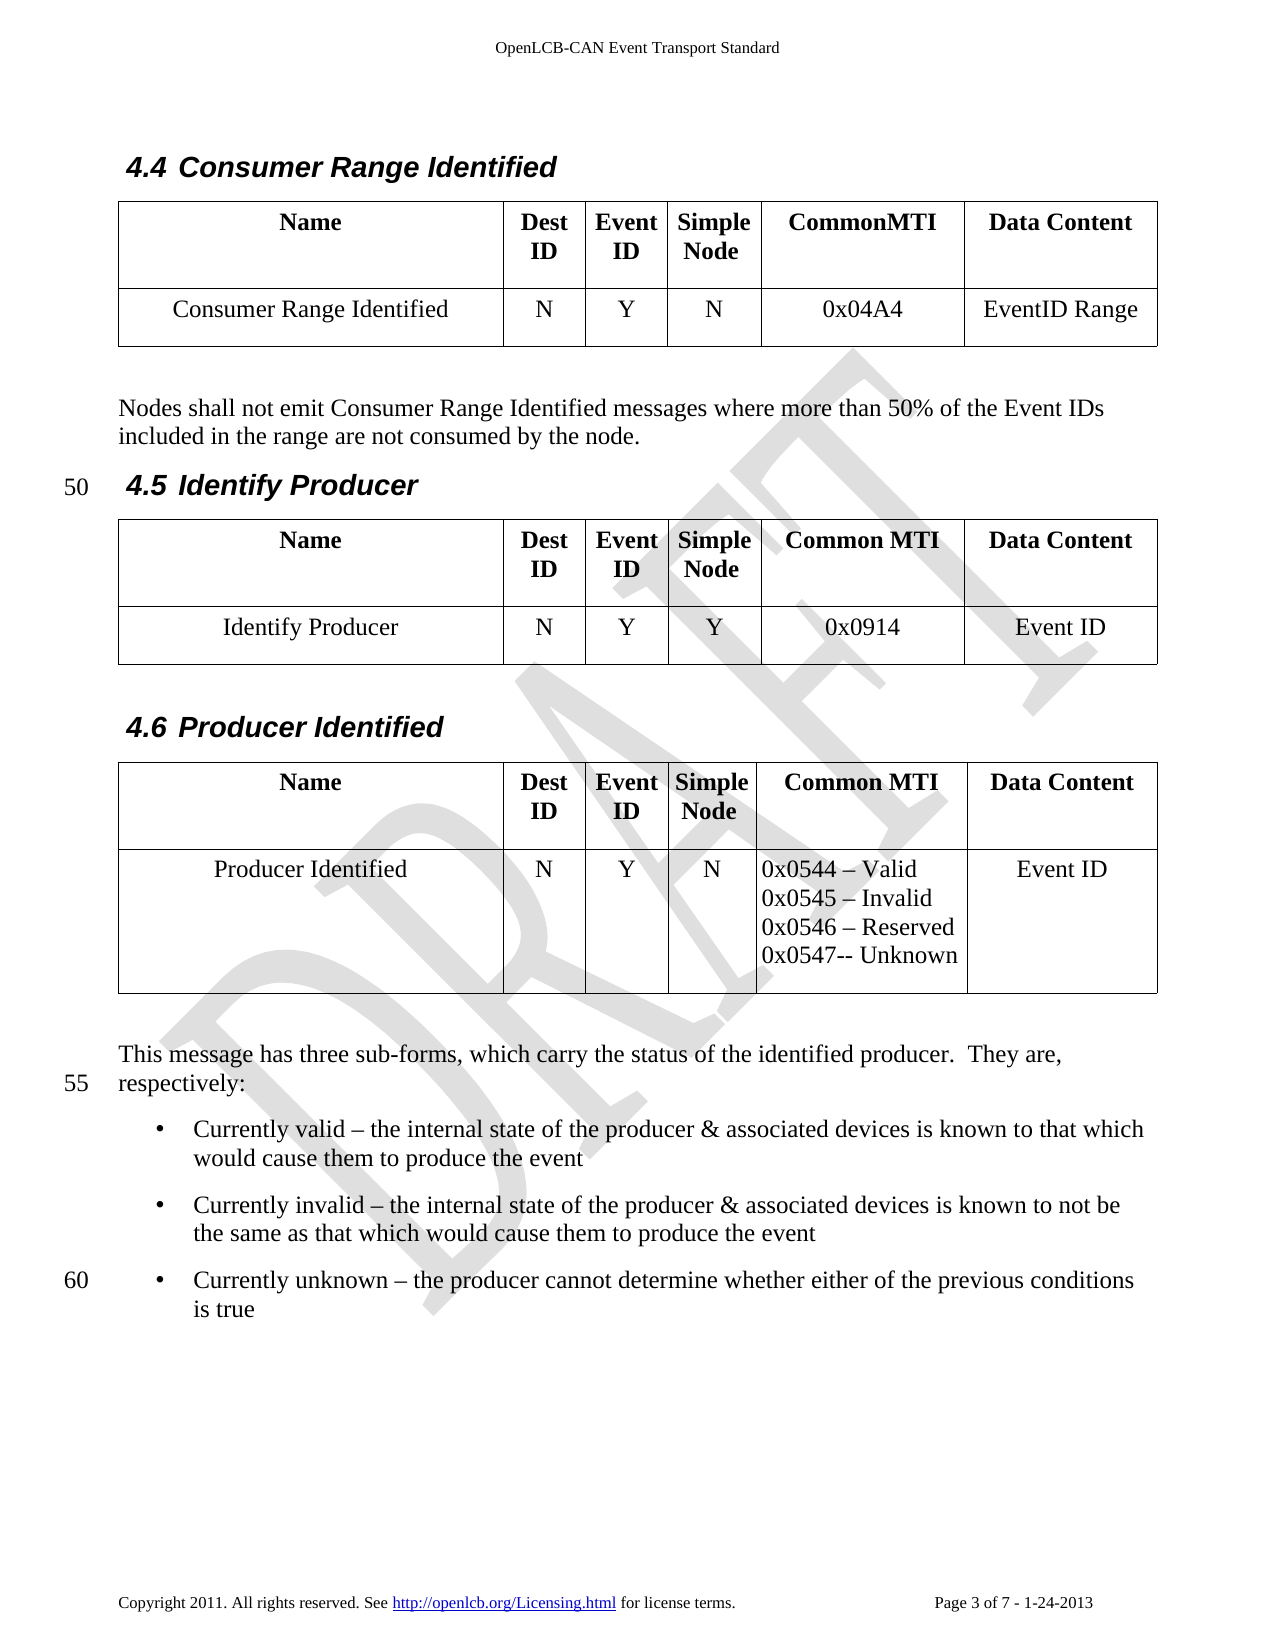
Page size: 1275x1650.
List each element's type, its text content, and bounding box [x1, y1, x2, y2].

table_cell N [675, 850, 756, 977]
table_cell N [504, 607, 585, 664]
table_header Name [119, 763, 503, 848]
list Currently valid – the internal state of the producer & associated devices is known to that which would cause them to produce the event [500, 1114, 1157, 1172]
table_header Event ID [586, 202, 667, 288]
table_header Name [119, 520, 503, 606]
list Currently invalid – the internal state of the producer & associated devices is known to not be the same as that which would cause them to produce the event [505, 1190, 1157, 1247]
text This message has three sub-forms, which carry the status of the identified producer. They are, respectively: [544, 1039, 1157, 1097]
table_cell Producer Identified [373, 850, 503, 983]
table_cell Y [669, 610, 723, 664]
table_cell 0x0544 – Valid 0x0545 – Invalid 0x0546 – Reserved 0x0547-- Unknown [757, 850, 967, 993]
text Nodes shall not emit Consumer Range Identified messages where more than 50% of the Event IDs included in the range are not consumed by the node. [118, 393, 806, 450]
text This message has three sub-forms, which carry the status of the identified producer. They are, respectively: [234, 1039, 447, 1097]
table_cell Consumer Range Identified [119, 289, 503, 346]
subtitle Producer Identified [118, 710, 557, 744]
list Currently invalid – the internal state of the producer & associated devices is known to not be the same as that which would cause them to produce the event [385, 1190, 499, 1247]
table_header Dest ID [504, 202, 585, 288]
table_cell N [668, 289, 761, 346]
table_header Simple Node [668, 202, 761, 288]
text This message has three sub-forms, which carry the status of the identified producer. They are, respectively: [438, 1039, 559, 1097]
table_cell [669, 907, 726, 993]
table_header Common MTI [762, 520, 964, 606]
table_cell EventID Range [965, 289, 1157, 346]
table_cell Producer Identified [249, 983, 322, 993]
subtitle [608, 710, 803, 744]
subtitle Identify Producer [118, 468, 758, 501]
table_header Event ID [586, 787, 628, 848]
table_header Data Content [968, 763, 1157, 848]
table_header CommonMTI [762, 202, 964, 288]
table_cell [762, 607, 824, 664]
table_header Event ID [586, 520, 668, 606]
table_cell Identify Producer [119, 607, 503, 664]
table_cell Producer Identified [119, 850, 455, 993]
subtitle [812, 710, 1157, 744]
table_header Name [119, 202, 503, 288]
table_cell Event ID [968, 850, 1157, 993]
table_header Common MTI [757, 763, 888, 848]
table_cell N [504, 850, 585, 970]
list Currently valid – the internal state of the producer & associated devices is known to that which would cause them to produce the event [156, 1114, 324, 1172]
table_cell Event ID [1010, 607, 1157, 664]
table_header Data Content [965, 520, 1157, 606]
table_header Dest ID [504, 520, 585, 606]
list Currently invalid – the internal state of the producer & associated devices is known to not be the same as that which would cause them to produce the event [156, 1190, 399, 1247]
table_header Simple Node [686, 763, 756, 810]
table_cell Y [709, 607, 761, 659]
list Currently valid – the internal state of the producer & associated devices is known to that which would cause them to produce the event [309, 1114, 495, 1172]
subtitle [871, 468, 1157, 501]
table_cell N [504, 289, 585, 346]
table_header Simple Node [669, 789, 702, 848]
table_header Simple Node [670, 520, 761, 606]
text This message has three sub-forms, which carry the status of the identified producer. They are, respectively: [118, 1039, 249, 1097]
table_cell [517, 978, 561, 993]
table_cell 0x04A4 [762, 289, 964, 346]
subtitle Consumer Range Identified [118, 150, 1157, 183]
subtitle [553, 710, 603, 744]
table_header Data Content [965, 202, 1157, 288]
table_cell Y [586, 850, 668, 993]
subtitle [762, 468, 861, 501]
table_header Simple Node [712, 831, 753, 848]
table_cell Y [586, 607, 668, 664]
table_header Common MTI [865, 763, 967, 848]
table_cell Event ID [965, 607, 1024, 664]
list Currently unknown – the producer cannot determine whether either of the previous conditions is true [156, 1265, 1157, 1322]
table_cell 0x0914 [811, 607, 964, 664]
text Nodes shall not emit Consumer Range Identified messages where more than 50% of the Event IDs included in the range are not consumed by the node. [820, 393, 1157, 450]
table_header Dest ID [504, 763, 585, 848]
table_cell Y [586, 289, 667, 346]
table_header Event ID [590, 763, 668, 848]
